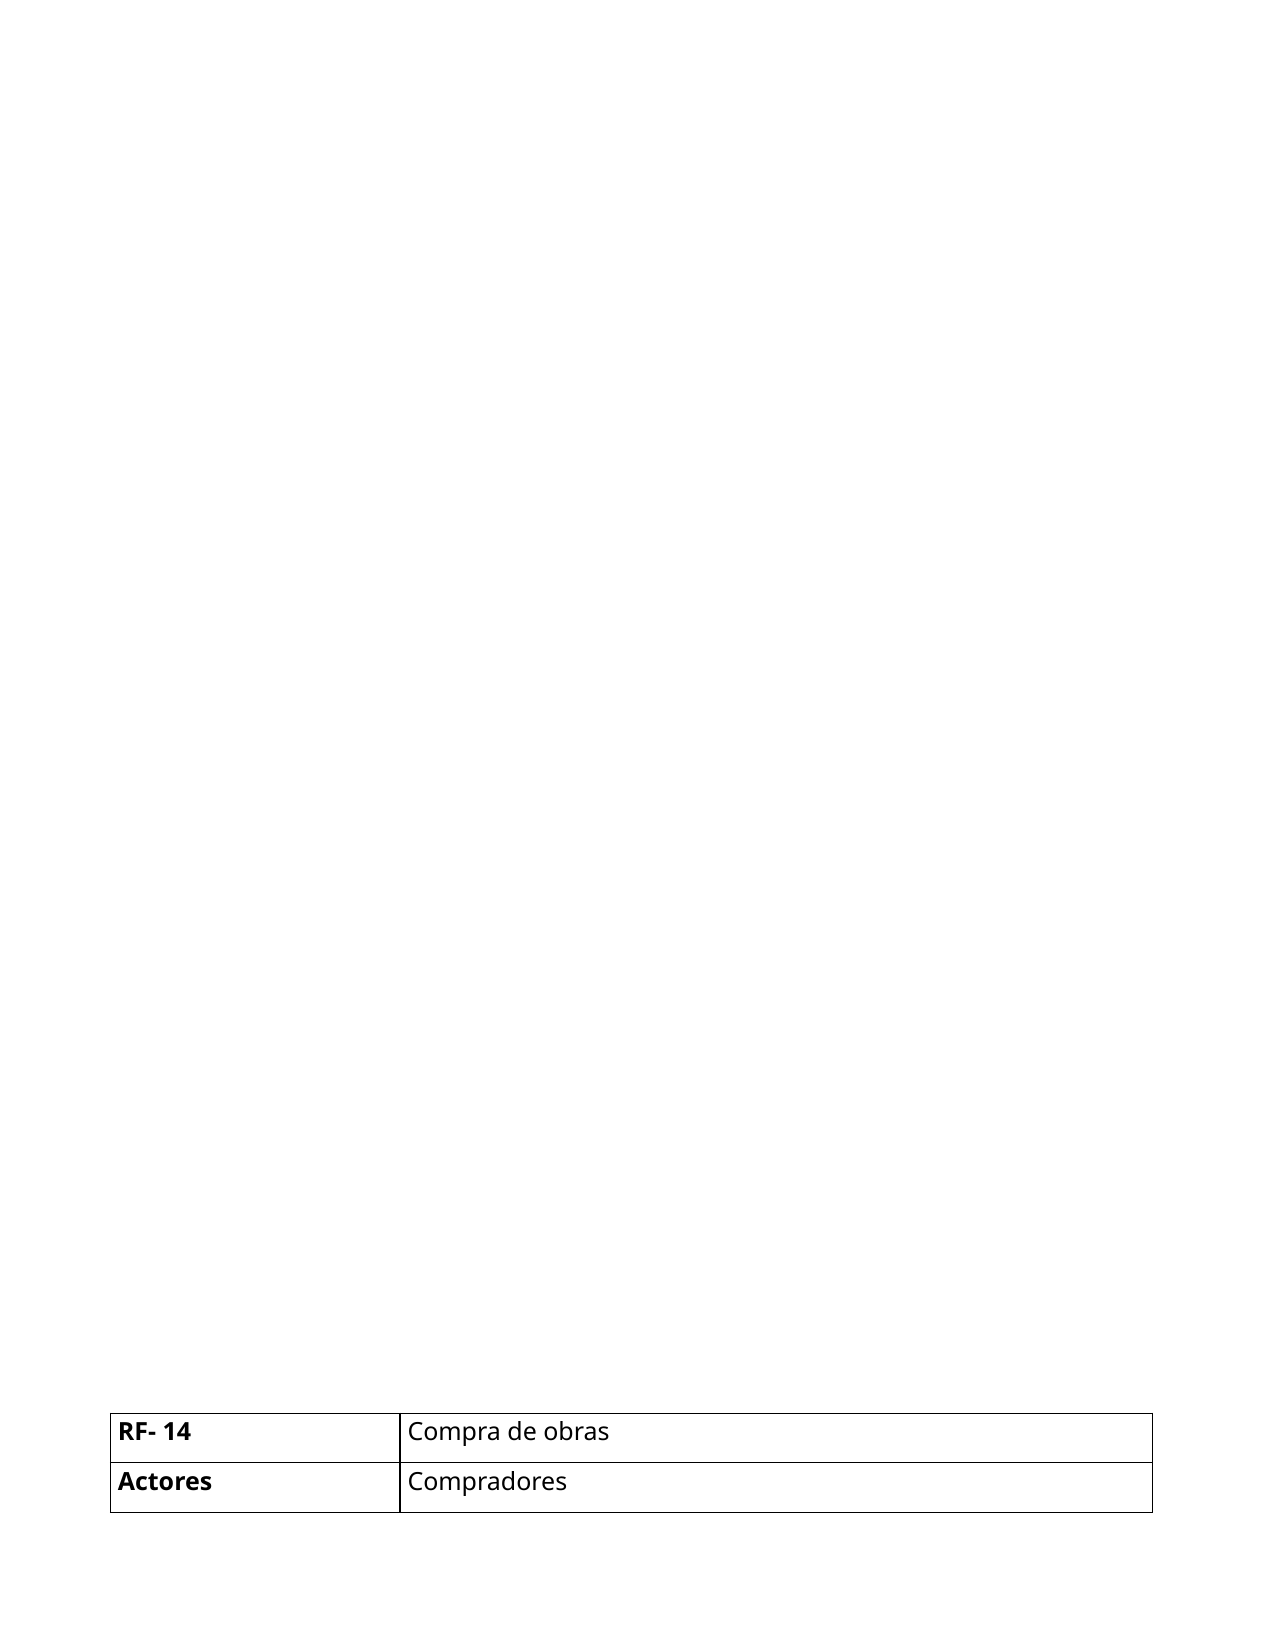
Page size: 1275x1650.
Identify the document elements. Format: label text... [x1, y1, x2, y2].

table_header RF- 14 [111, 1414, 399, 1462]
table_cell Compradores [401, 1463, 1152, 1512]
table_header Compra de obras [401, 1414, 1152, 1462]
table_cell Actores [111, 1463, 399, 1512]
